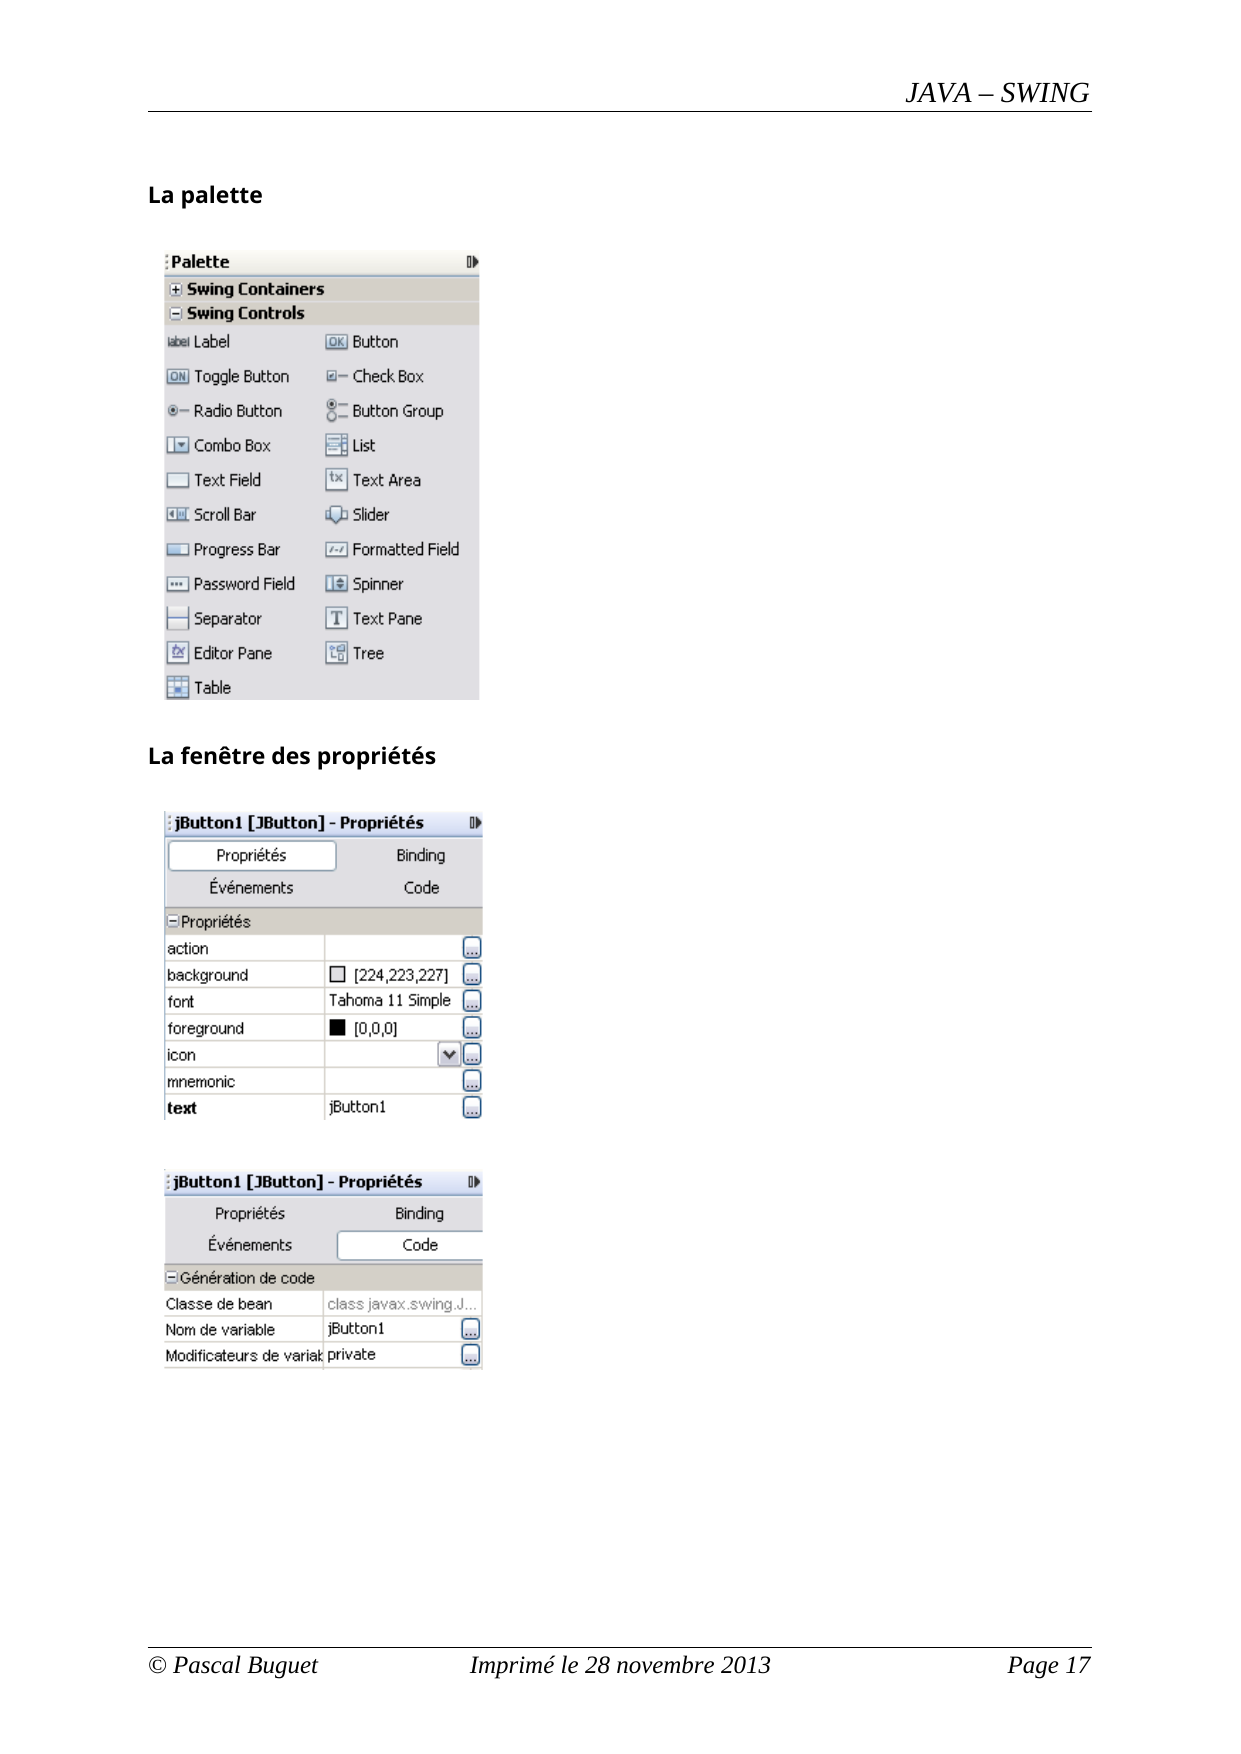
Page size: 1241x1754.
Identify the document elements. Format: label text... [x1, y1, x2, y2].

text La fenêtre des propriétés [148, 740, 1092, 771]
text La palette [148, 179, 1092, 210]
